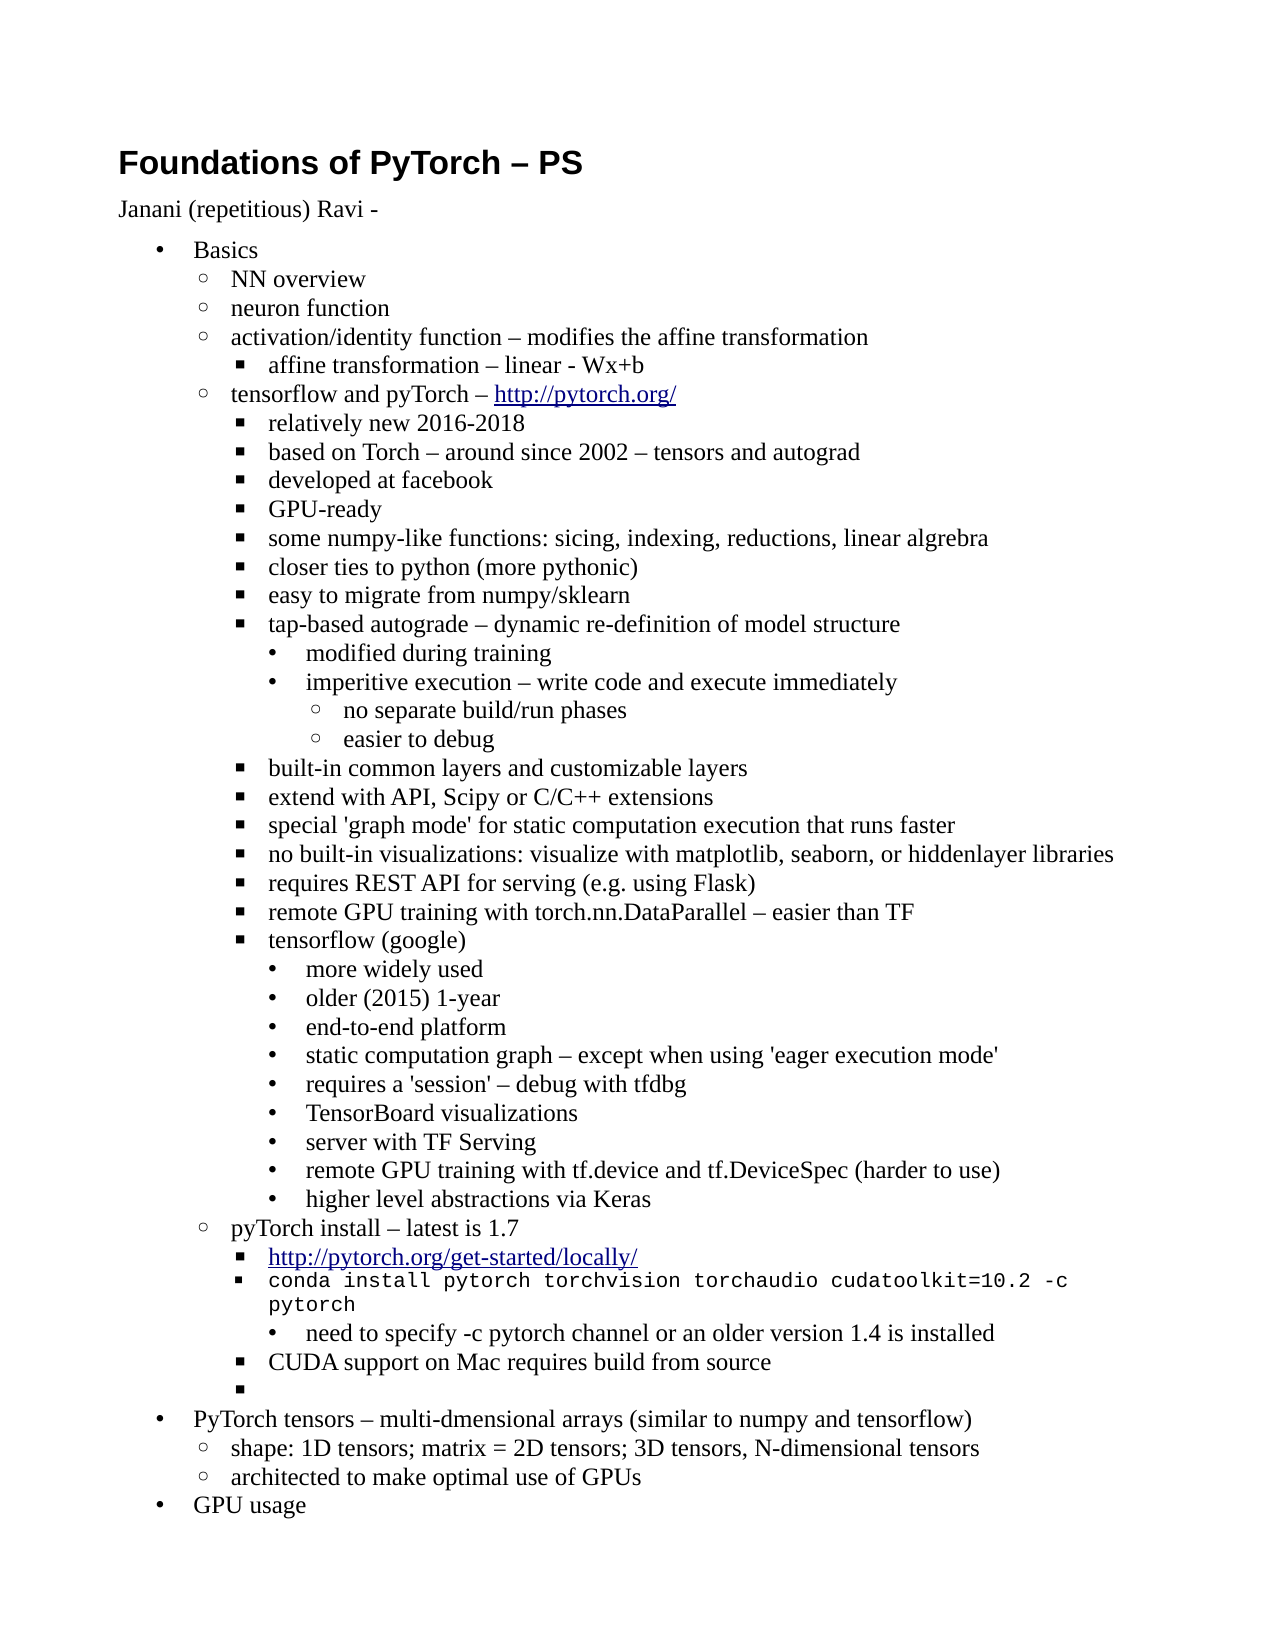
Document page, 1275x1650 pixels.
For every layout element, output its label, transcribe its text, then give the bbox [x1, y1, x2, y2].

list end-to-end platform [268, 1012, 1157, 1041]
list pyTorch install – latest is 1.7 [193, 1213, 1157, 1242]
list neuron function [193, 293, 1157, 322]
list more widely used [268, 954, 1157, 983]
list built-in common layers and customizable layers [231, 753, 1157, 782]
list need to specify -c pytorch channel or an older version 1.4 is installed [268, 1318, 1157, 1347]
list higher level abstractions via Keras [268, 1184, 1157, 1213]
list CUDA support on Mac requires build from source [231, 1347, 1157, 1375]
list some numpy-like functions: sicing, indexing, reductions, linear algrebra [231, 523, 1157, 552]
list easier to debug [306, 724, 1157, 753]
list older (2015) 1-year [268, 983, 1157, 1012]
list PyTorch tensors – multi-dmensional arrays (similar to numpy and tensorflow) [156, 1404, 1157, 1433]
list static computation graph – except when using 'eager execution mode' [268, 1041, 1157, 1069]
list special 'graph mode' for static computation execution that runs faster [231, 811, 1157, 839]
list based on Torch – around since 2002 – tensors and autograd [231, 437, 1157, 466]
subtitle Foundations of PyTorch – PS [118, 143, 1157, 182]
list conda install pytorch torchvision torchaudio cudatoolkit=10.2 -c pytorch [231, 1271, 1157, 1318]
list extend with API, Scipy or C/C++ extensions [231, 782, 1157, 811]
list no separate build/run phases [306, 696, 1157, 724]
list http://pytorch.org/get-started/locally/ [231, 1242, 1157, 1271]
list remote GPU training with tf.device and tf.DeviceSpec (harder to use) [268, 1156, 1157, 1184]
list affine transformation – linear - Wx+b [231, 351, 1157, 379]
list easy to migrate from numpy/sklearn [231, 581, 1157, 609]
list shape: 1D tensors; matrix = 2D tensors; 3D tensors, N-dimensional tensors [193, 1433, 1157, 1462]
list requires REST API for serving (e.g. using Flask) [231, 868, 1157, 897]
list activation/identity function – modifies the affine transformation [193, 322, 1157, 351]
text Janani (repetitious) Ravi - [118, 194, 1157, 223]
list tensorflow (google) [231, 926, 1157, 954]
list GPU-ready [231, 494, 1157, 523]
list requires a 'session' – debug with tfdbg [268, 1069, 1157, 1098]
list no built-in visualizations: visualize with matplotlib, seaborn, or hiddenlayer libraries [231, 839, 1157, 868]
list tensorflow and pyTorch – http://pytorch.org/ [193, 379, 1157, 408]
list imperitive execution – write code and execute immediately [268, 667, 1157, 696]
list relatively new 2016-2018 [231, 408, 1157, 437]
list tap-based autograde – dynamic re-definition of model structure [231, 609, 1157, 638]
list Basics [156, 236, 1157, 264]
list TensorBoard visualizations [268, 1098, 1157, 1127]
list architected to make optimal use of GPUs [193, 1462, 1157, 1490]
list developed at facebook [231, 466, 1157, 494]
list NN overview [193, 264, 1157, 293]
list remote GPU training with torch.nn.DataParallel – easier than TF [231, 897, 1157, 926]
list modified during training [268, 638, 1157, 667]
list closer ties to python (more pythonic) [231, 552, 1157, 581]
list GPU usage [156, 1490, 1157, 1519]
list server with TF Serving [268, 1127, 1157, 1156]
